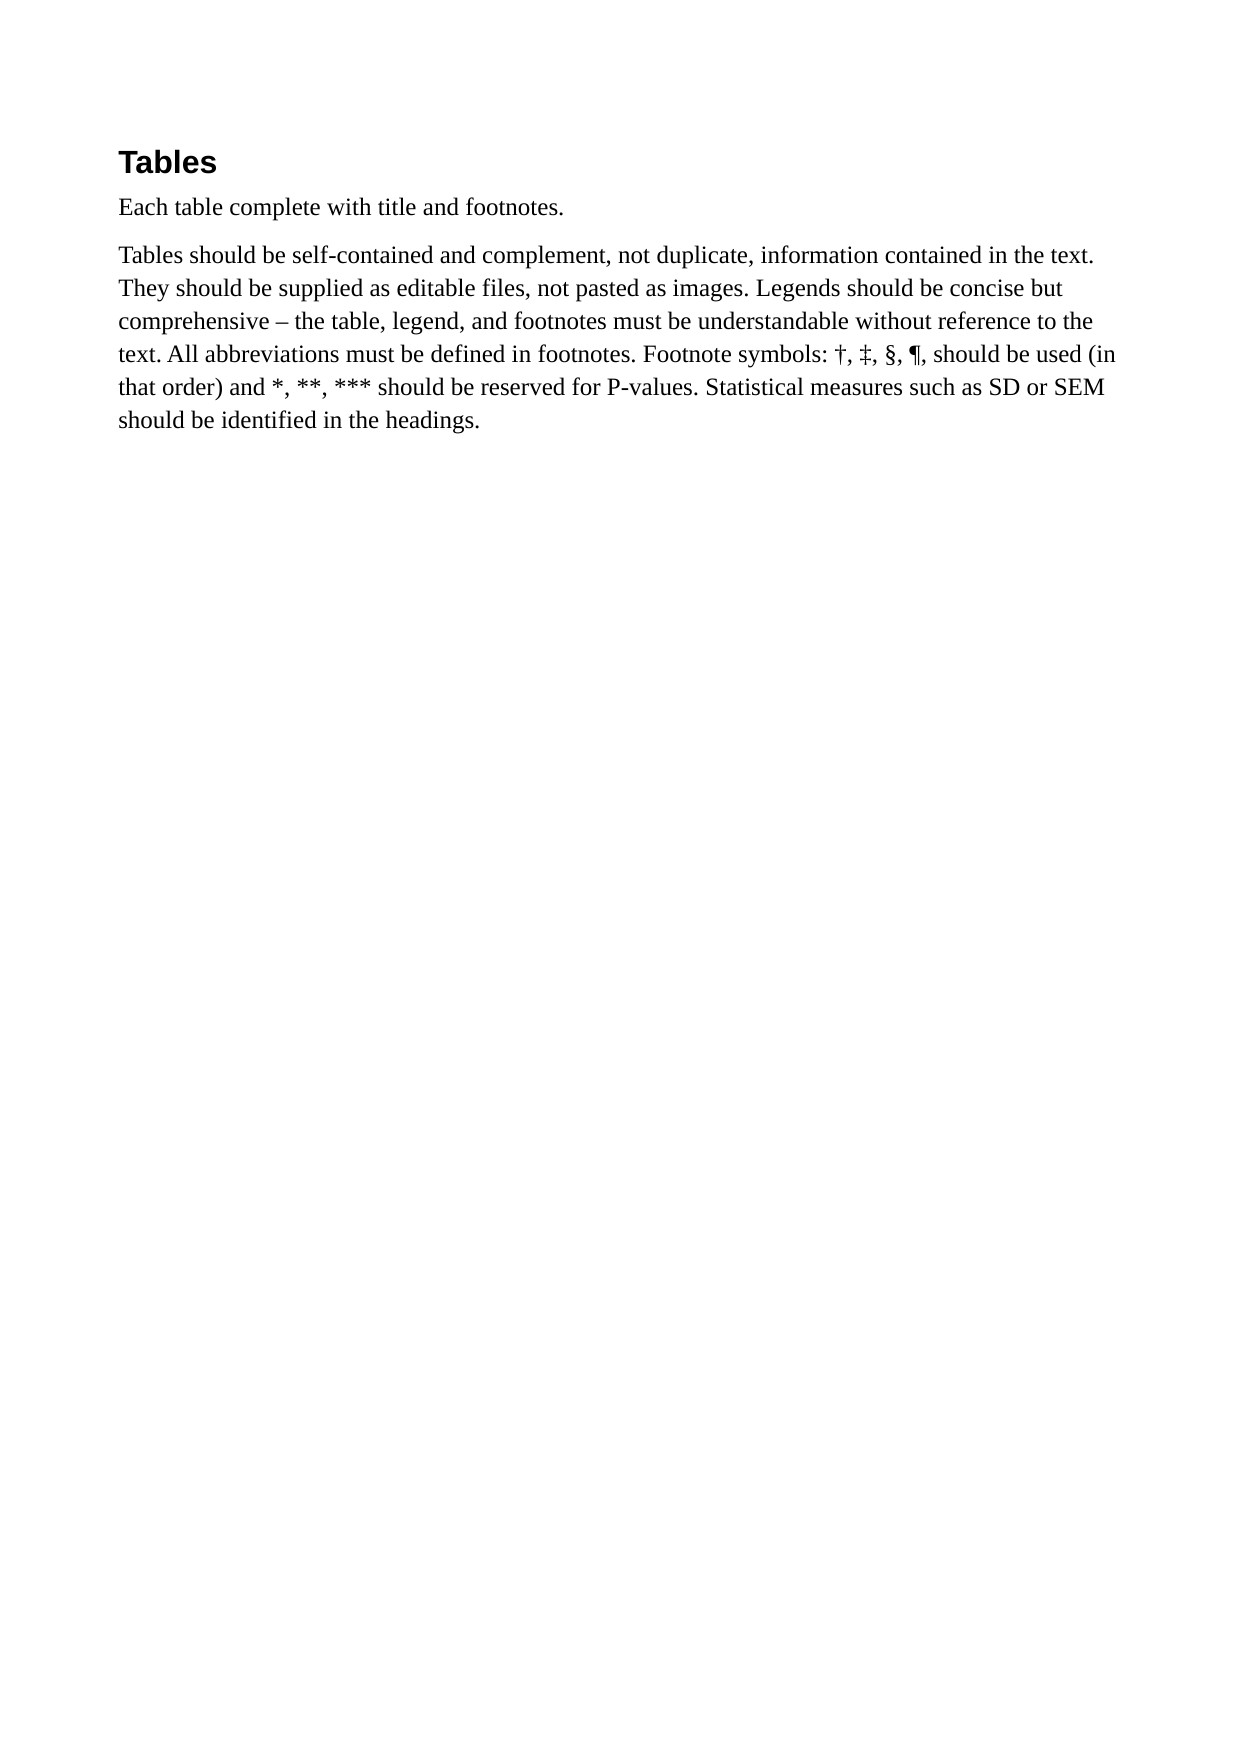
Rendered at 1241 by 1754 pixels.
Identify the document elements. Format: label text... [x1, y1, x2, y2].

text Tables should be self-contained and complement, not duplicate, information contained in the text. They should be supplied as editable files, not pasted as images. Legends should be concise but comprehensive – the table, legend, and footnotes must be understandable without reference to the text. All abbreviations must be defined in footnotes. Footnote symbols: †, ‡, §, ¶, should be used (in that order) and *, **, *** should be reserved for P-values. Statistical measures such as SD or SEM should be identified in the headings. [118, 240, 1122, 434]
subtitle Tables [118, 143, 1122, 180]
text Each table complete with title and footnotes. [118, 192, 1122, 221]
